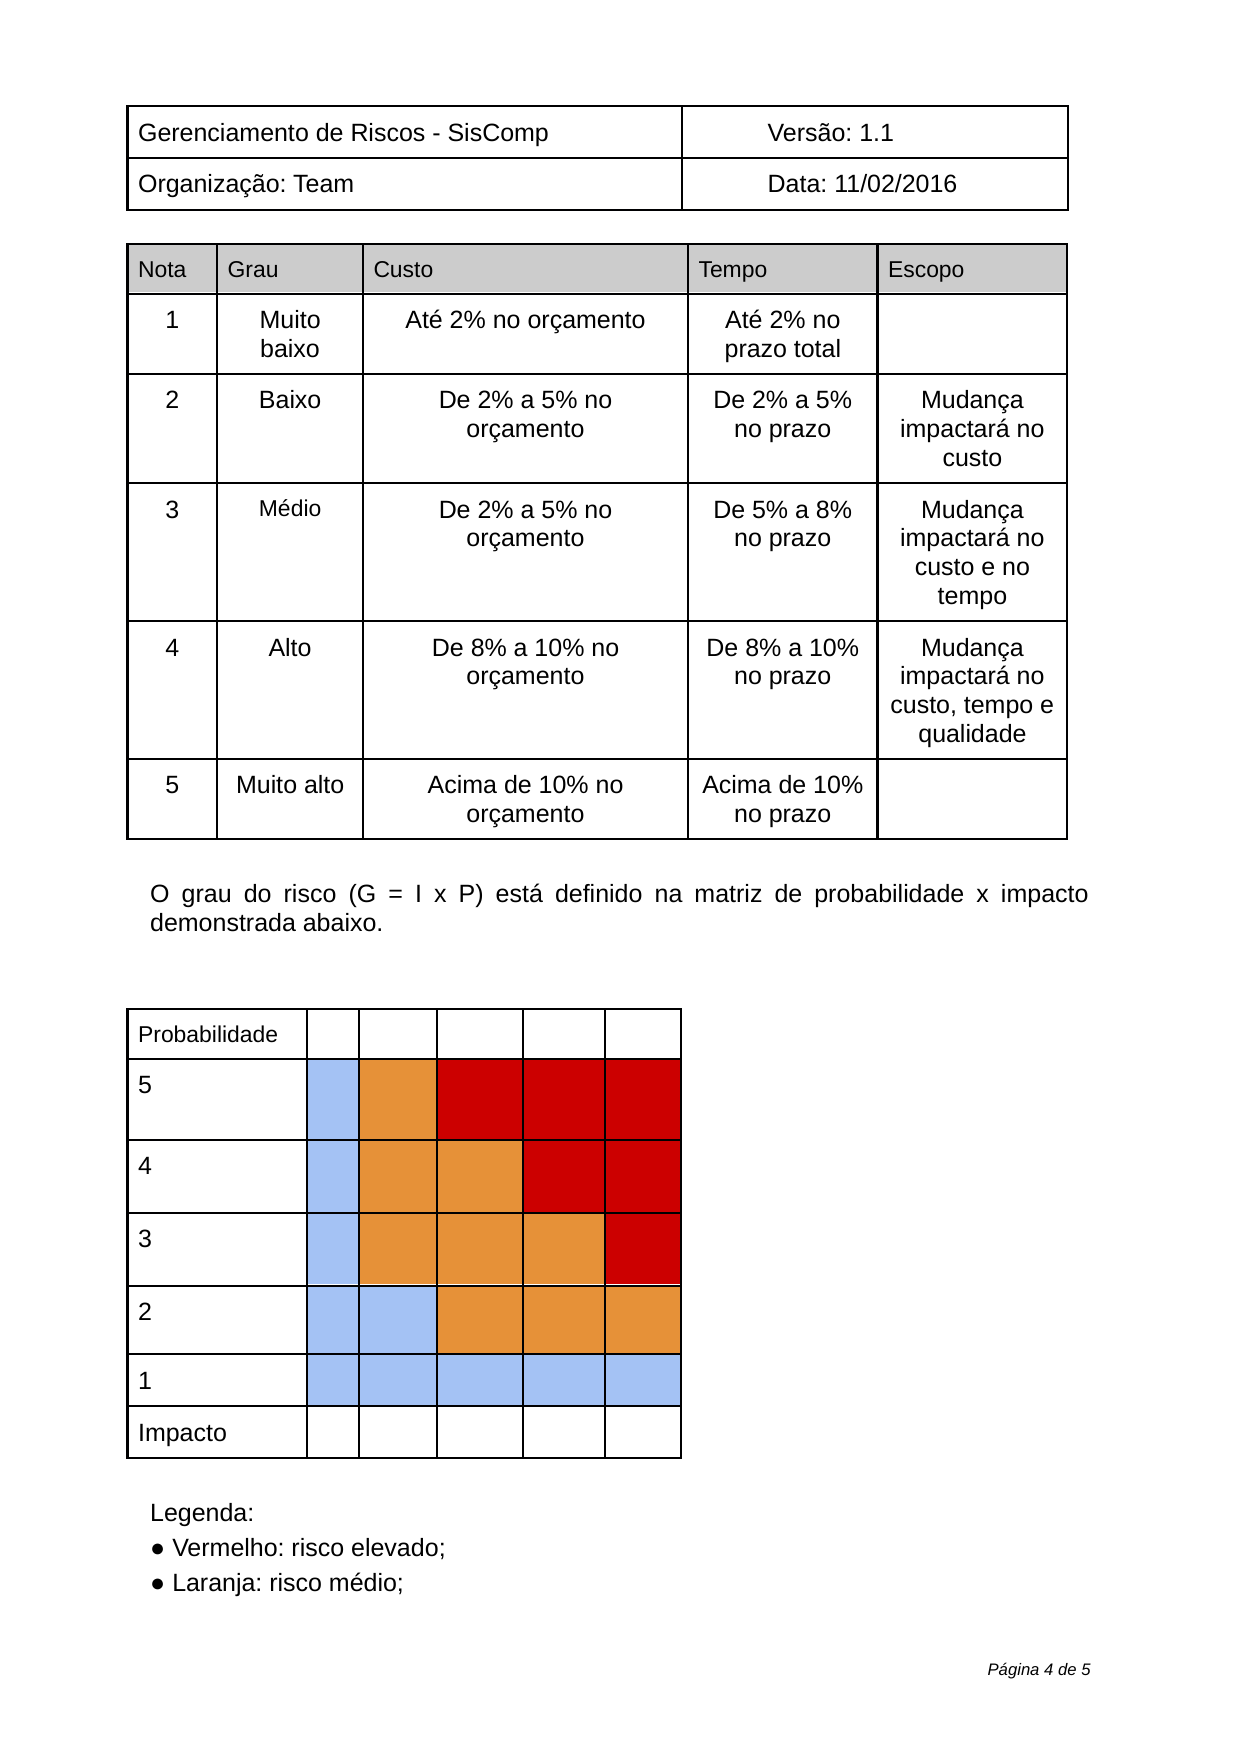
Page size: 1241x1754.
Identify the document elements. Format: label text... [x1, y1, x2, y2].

table_cell [524, 1141, 604, 1212]
table_cell [524, 1060, 604, 1139]
table_cell Acima de 10% no orçamento [364, 760, 687, 838]
table_cell [879, 760, 1066, 838]
table_cell 4 [129, 1141, 306, 1212]
table_cell [606, 1141, 680, 1212]
table_cell [524, 1355, 604, 1405]
table_cell Até 2% no prazo total [689, 295, 876, 373]
table_cell [438, 1214, 522, 1284]
table_cell [308, 1287, 358, 1353]
table_cell Impacto [129, 1407, 306, 1457]
table_cell De 5% a 8% no prazo [689, 484, 876, 620]
table_cell [308, 1141, 358, 1212]
table_header Nota [129, 245, 216, 292]
table_cell [360, 1060, 436, 1139]
table_cell [438, 1407, 522, 1457]
table_cell [308, 1407, 358, 1457]
table_cell [606, 1214, 680, 1284]
table_cell De 2% a 5% no orçamento [364, 375, 687, 482]
table_cell [606, 1287, 680, 1353]
table_cell [524, 1407, 604, 1457]
text ● Vermelho: risco elevado; [150, 1533, 1090, 1561]
table_cell 1 [129, 1355, 306, 1405]
table_cell [360, 1214, 436, 1284]
table_cell 3 [129, 484, 216, 620]
table_cell 5 [129, 760, 216, 838]
table_cell [360, 1407, 436, 1457]
table_cell [360, 1287, 436, 1353]
table_cell [438, 1141, 522, 1212]
table_header Tempo [689, 245, 876, 292]
table_cell Muito alto [218, 760, 362, 838]
table_cell De 2% a 5% no prazo [689, 375, 876, 482]
table_cell De 8% a 10% no prazo [689, 622, 876, 758]
table_header Probabilidade [129, 1010, 306, 1057]
table_header Grau [218, 245, 362, 292]
table_cell Mudança impactará no custo, tempo e qualidade [879, 622, 1066, 758]
table_cell [879, 295, 1066, 373]
table_cell [606, 1407, 680, 1457]
table_cell [308, 1355, 358, 1405]
table_cell 4 [129, 622, 216, 758]
table_cell [606, 1060, 680, 1139]
table_cell Até 2% no orçamento [364, 295, 687, 373]
table_cell [360, 1141, 436, 1212]
text O grau do risco (G = I x P) está definido na matriz de probabilidade x impacto demonstrada abaixo. [150, 879, 1090, 937]
table_cell De 2% a 5% no orçamento [364, 484, 687, 620]
table_cell Mudança impactará no custo [879, 375, 1066, 482]
table_cell Baixo [218, 375, 362, 482]
table_cell Alto [218, 622, 362, 758]
text Legenda: [150, 1498, 1090, 1526]
table_cell [438, 1287, 522, 1353]
text ● Laranja: risco médio; [150, 1568, 1090, 1596]
table_cell [308, 1060, 358, 1139]
table_cell [360, 1355, 436, 1405]
table_cell Muito baixo [218, 295, 362, 373]
table_header [438, 1010, 522, 1057]
table_cell De 8% a 10% no orçamento [364, 622, 687, 758]
table_header [360, 1010, 436, 1057]
table_cell [438, 1060, 522, 1139]
table_cell Médio [218, 484, 362, 620]
table_cell 5 [129, 1060, 306, 1139]
table_header Custo [364, 245, 687, 292]
table_header [308, 1010, 358, 1057]
table_cell 2 [129, 1287, 306, 1353]
table_cell 2 [129, 375, 216, 482]
table_cell [606, 1355, 680, 1405]
table_cell 1 [129, 295, 216, 373]
table_header [606, 1010, 680, 1057]
table_cell [308, 1214, 358, 1284]
table_header [524, 1010, 604, 1057]
table_cell Acima de 10% no prazo [689, 760, 876, 838]
table_cell Mudança impactará no custo e no tempo [879, 484, 1066, 620]
table_header Escopo [879, 245, 1066, 292]
table_cell 3 [129, 1214, 306, 1284]
table_cell [524, 1287, 604, 1353]
table_cell [524, 1214, 604, 1284]
table_cell [438, 1355, 522, 1405]
